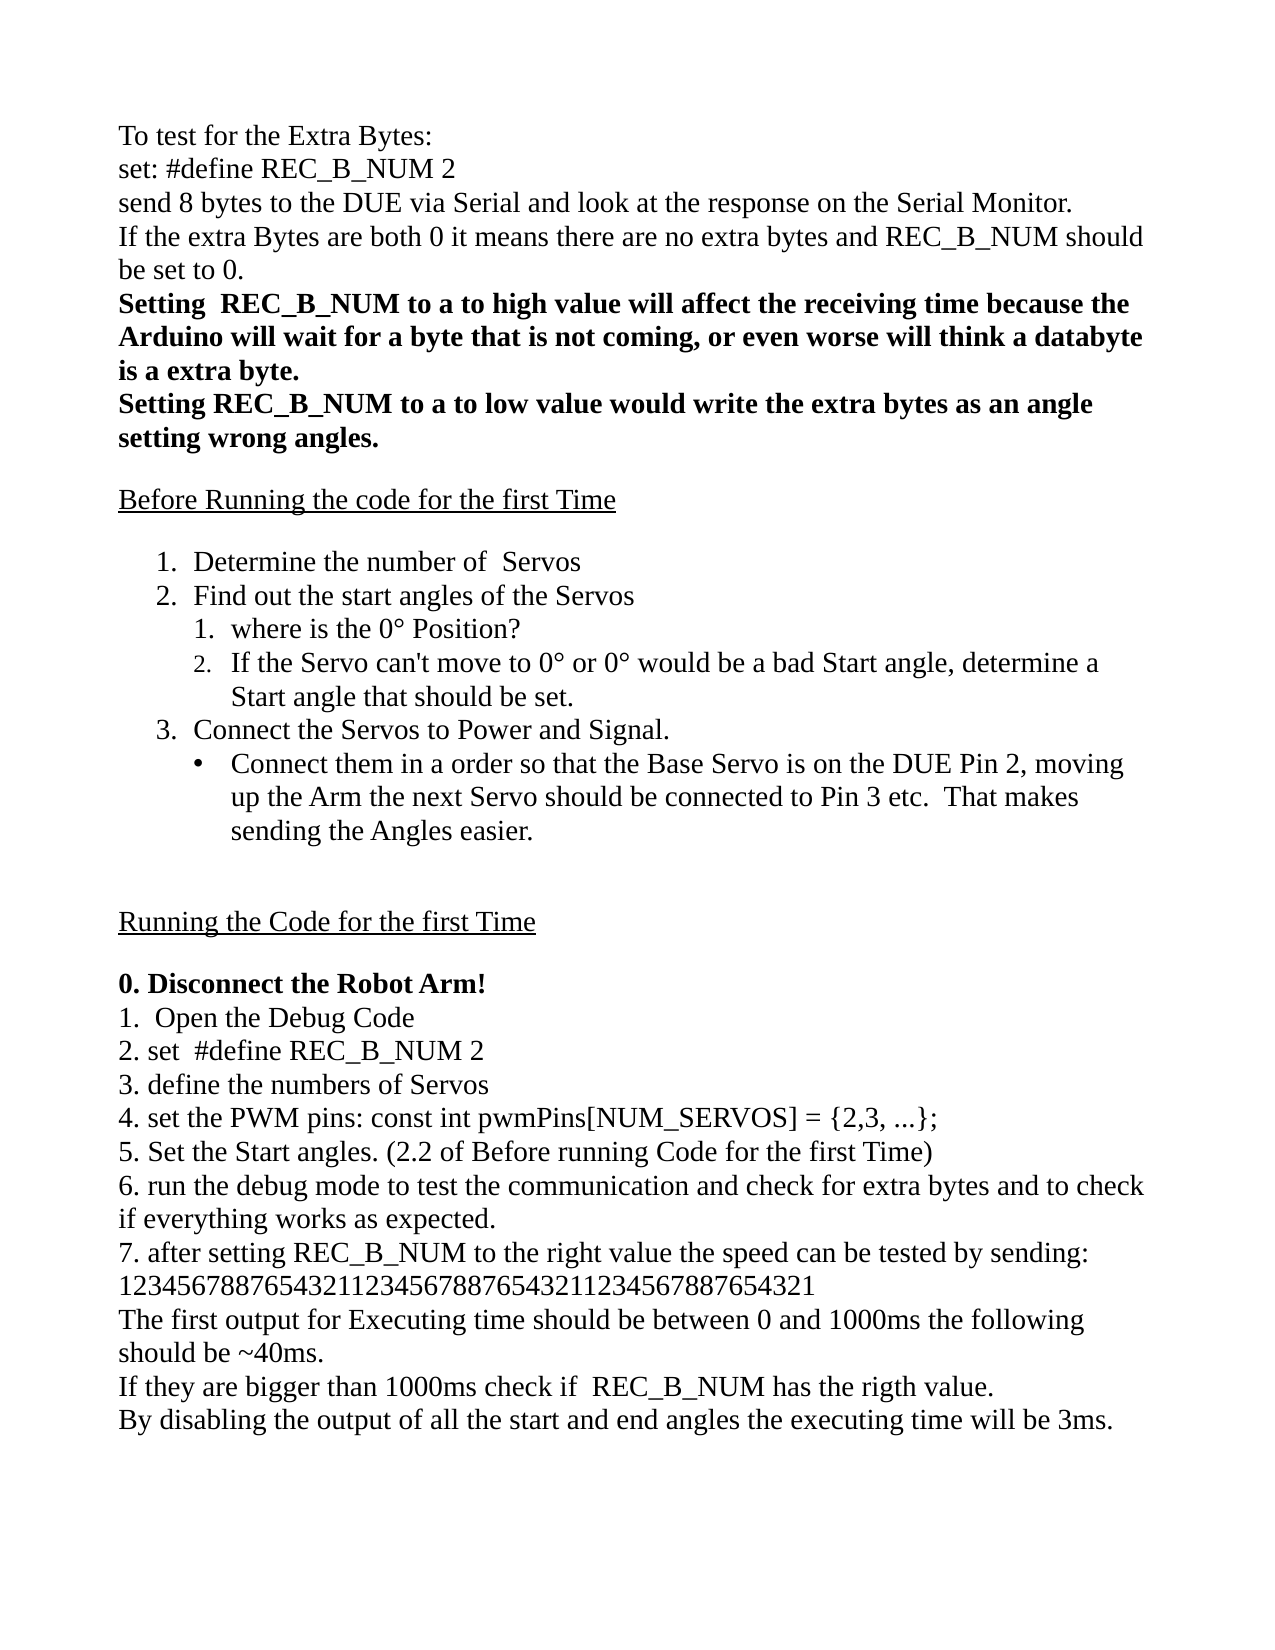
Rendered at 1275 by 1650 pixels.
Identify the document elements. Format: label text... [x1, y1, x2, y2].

text 6. run the debug mode to test the communication and check for extra bytes and to check if everything works as expected. [118, 1168, 1157, 1235]
text The first output for Executing time should be between 0 and 1000ms the following should be ~40ms. [118, 1302, 1157, 1369]
list Find out the start angles of the Servos [156, 578, 1157, 612]
list Determine the number of Servos [156, 544, 1157, 578]
text Running the Code for the first Time [118, 904, 1157, 938]
list where is the 0° Position? [193, 612, 1157, 645]
text 7. after setting REC_B_NUM to the right value the speed can be tested by sending: [118, 1235, 1157, 1268]
text set: #define REC_B_NUM 2 [118, 152, 1157, 185]
list If the Servo can't move to 0° or 0° would be a bad Start angle, determine a Start angle that should be set. [193, 645, 1157, 712]
text If they are bigger than 1000ms check if REC_B_NUM has the rigth value. [118, 1369, 1157, 1402]
list Connect them in a order so that the Base Servo is on the DUE Pin 2, moving up the Arm the next Servo should be connected to Pin 3 etc. That makes sending the Angles easier. [193, 746, 1157, 847]
text To test for the Extra Bytes: [118, 118, 1157, 152]
list Connect the Servos to Power and Signal. [156, 712, 1157, 746]
text Setting REC_B_NUM to a to high value will affect the receiving time because the Arduino will wait for a byte that is not coming, or even worse will think a databyte is a extra byte. [118, 286, 1157, 386]
text If the extra Bytes are both 0 it means there are no extra bytes and REC_B_NUM should be set to 0. [118, 219, 1157, 286]
text 4. set the PWM pins: const int pwmPins[NUM_SERVOS] = {2,3, ...}; [118, 1101, 1157, 1134]
text Setting REC_B_NUM to a to low value would write the extra bytes as an angle setting wrong angles. [118, 386, 1157, 453]
text 1. Open the Debug Code [118, 1000, 1157, 1033]
text send 8 bytes to the DUE via Serial and look at the response on the Serial Monitor. [118, 185, 1157, 219]
text 3. define the numbers of Servos [118, 1067, 1157, 1101]
text 5. Set the Start angles. (2.2 of Before running Code for the first Time) [118, 1134, 1157, 1168]
text Before Running the code for the first Time [118, 482, 1157, 516]
text 2. set #define REC_B_NUM 2 [118, 1033, 1157, 1067]
text 123456788765432112345678876543211234567887654321 [118, 1268, 1157, 1302]
text By disabling the output of all the start and end angles the executing time will be 3ms. [118, 1402, 1157, 1436]
text 0. Disconnect the Robot Arm! [118, 966, 1157, 1000]
